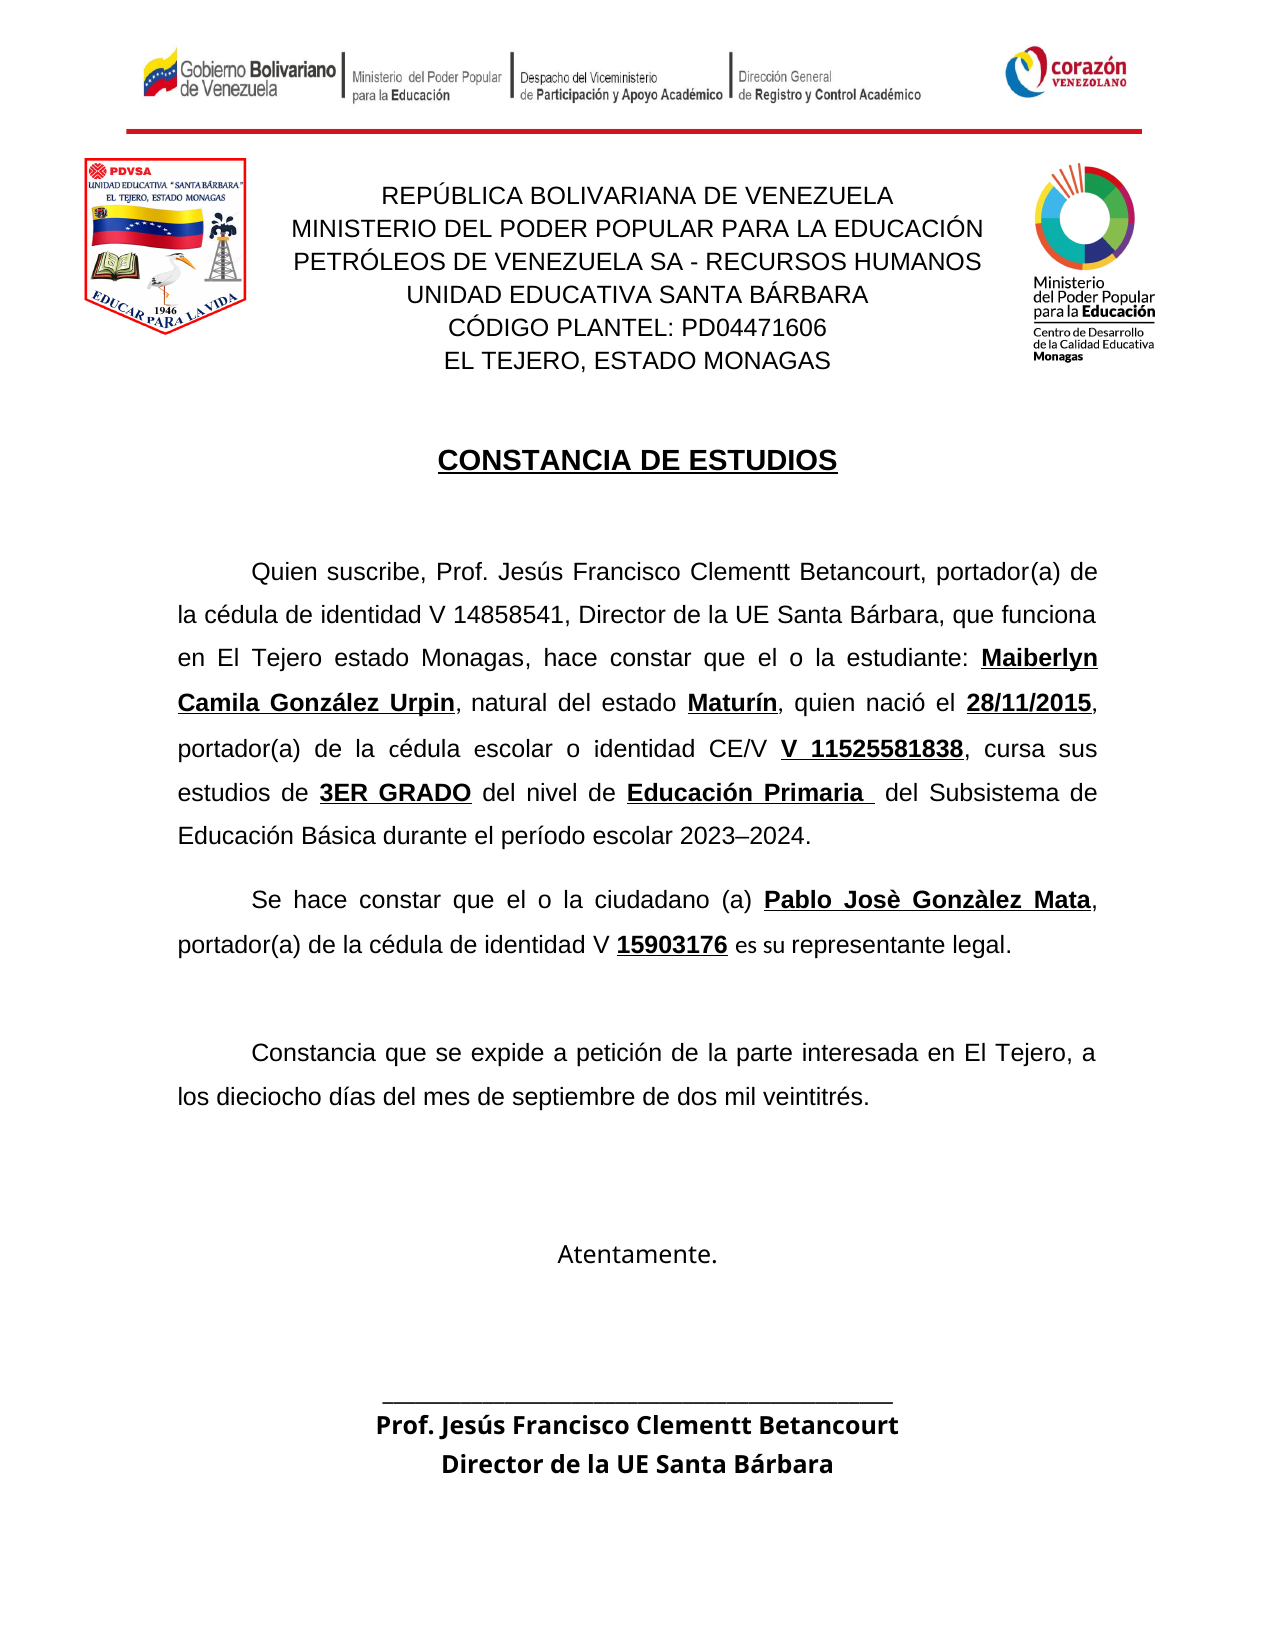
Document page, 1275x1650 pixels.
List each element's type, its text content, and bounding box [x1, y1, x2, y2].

text EL TEJERO, ESTADO MONAGAS [177, 346, 978, 374]
picture [79, 158, 252, 335]
text Constancia que se expide a petición de la parte interesada en El Tejero, a los dieciocho días del mes de septiembre de dos mil veintitrés. [177, 1038, 1098, 1110]
text ______________________________________________ [177, 1373, 1098, 1407]
subtitle REPÚBLICA BOLIVARIANA DE VENEZUELA [252, 181, 978, 209]
subtitle PETRÓLEOS DE VENEZUELA SA - RECURSOS HUMANOS [252, 247, 978, 275]
picture [978, 153, 1200, 377]
subtitle MINISTERIO DEL PODER POPULAR PARA LA EDUCACIÓN [252, 214, 978, 242]
picture [126, 11, 1142, 134]
text Director de la UE Santa Bárbara [177, 1447, 1098, 1481]
text Atentamente. [177, 1237, 1098, 1271]
subtitle CONSTANCIA DE ESTUDIOS [177, 443, 1098, 476]
text Se hace constar que el o la ciudadano (a) Pablo Josè Gonzàlez Mata, portador(a) de la cédula de identidad V 15903176 es su representante legal. [177, 885, 1098, 959]
text CÓDIGO PLANTEL: PD04471606 [177, 313, 978, 341]
text UNIDAD EDUCATIVA SANTA BÁRBARA [252, 280, 978, 308]
text Quien suscribe, Prof. Jesús Francisco Clementt Betancourt, portador(a) de la cédula de identidad V 14858541, Director de la UE Santa Bárbara, que funciona en El Tejero estado Monagas, hace constar que el o la estudiante: Maiberlyn Camila González Urpin, natural del estado Maturín, quien nació el 28/11/2015, portador(a) de la cédula escolar o identidad CE/V V 11525581838, cursa sus estudios de 3ER GRADO del nivel de Educación Primaria del Subsistema de Educación Básica durante el período escolar 2023–2024. [177, 557, 1098, 849]
text Prof. Jesús Francisco Clementt Betancourt [177, 1407, 1098, 1441]
